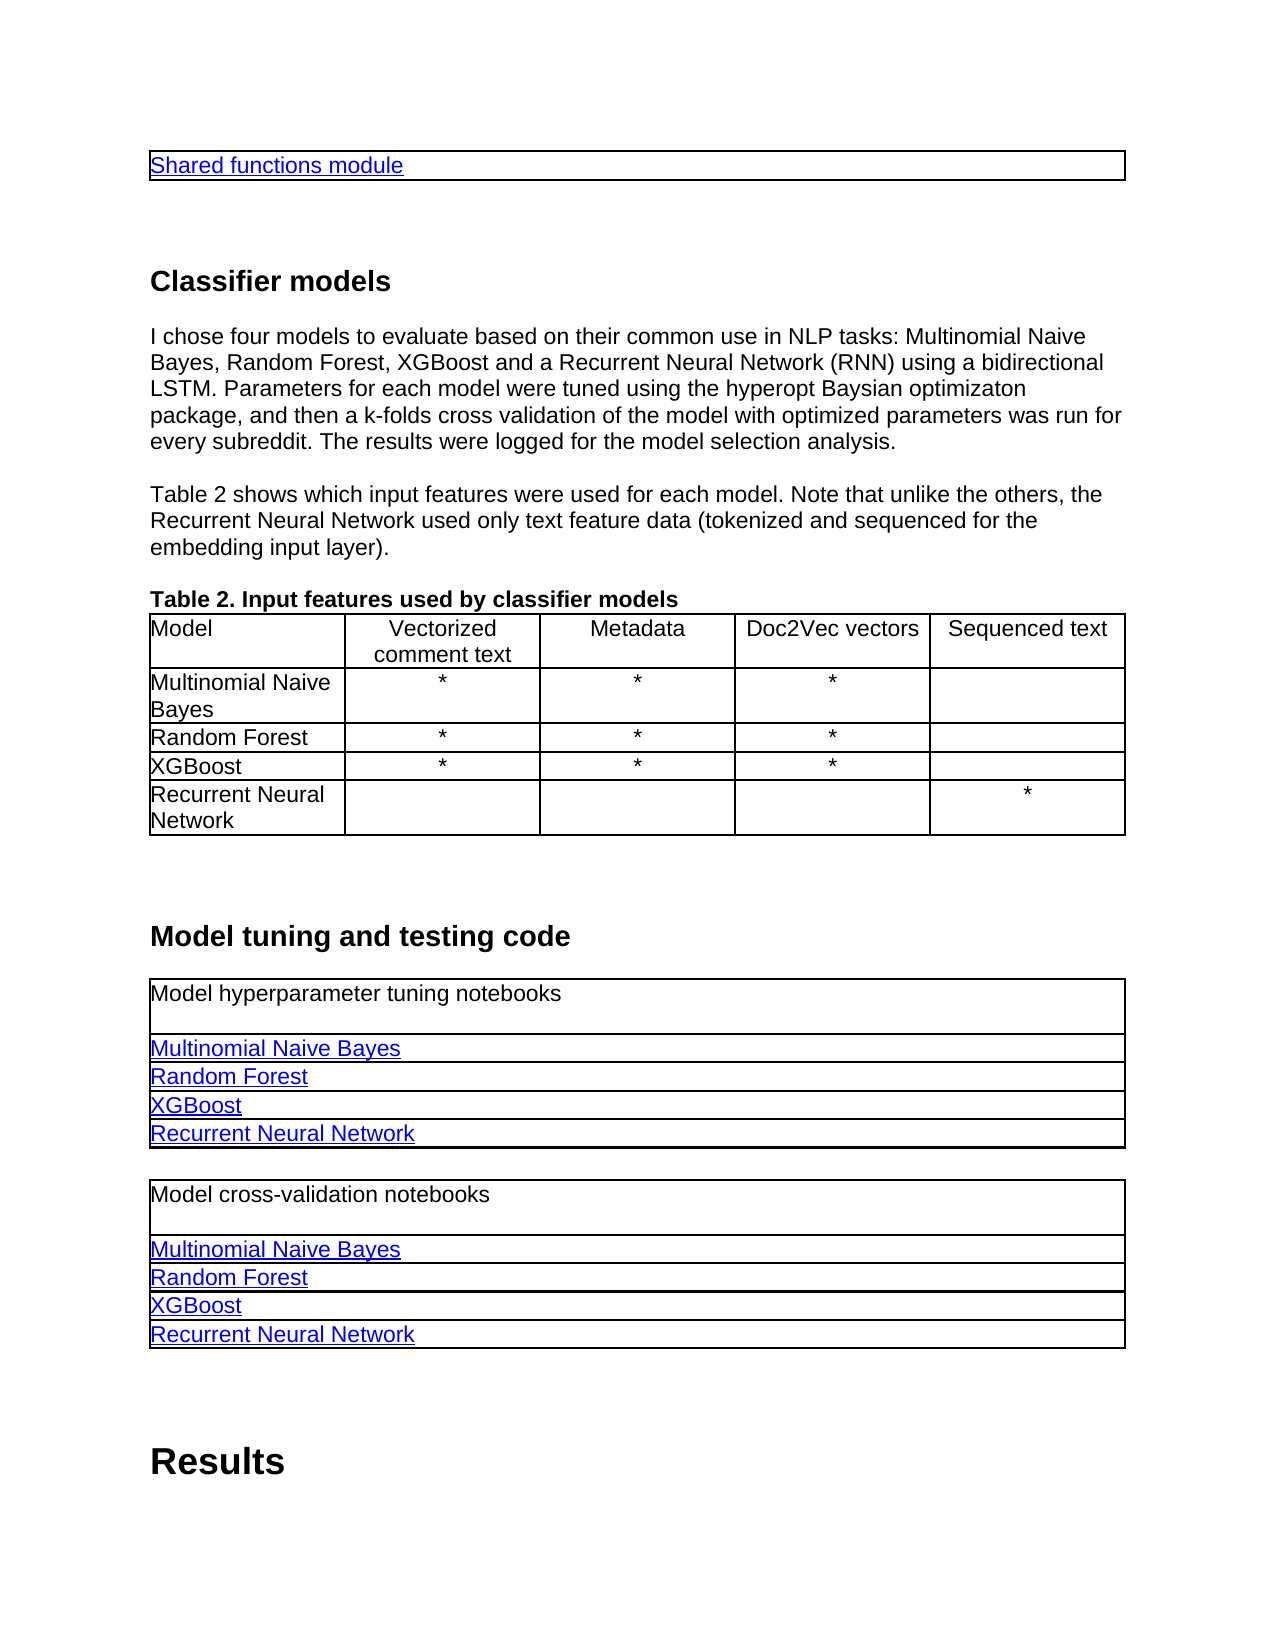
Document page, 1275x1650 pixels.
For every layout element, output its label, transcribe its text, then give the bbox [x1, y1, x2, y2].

table_header Model cross-validation notebooks [151, 1181, 1124, 1233]
table_cell [931, 669, 1124, 722]
table_cell * [736, 724, 929, 751]
table_header Model hyperparameter tuning notebooks [151, 980, 1124, 1033]
table_cell [931, 753, 1124, 779]
table_cell * [931, 781, 1124, 834]
table_cell * [541, 669, 734, 722]
table_cell * [346, 724, 539, 751]
table_cell [346, 781, 539, 834]
text Table 2 shows which input features were used for each model. Note that unlike the others, the Recurrent Neural Network used only text feature data (tokenized and sequenced for the embedding input layer). [150, 481, 1125, 560]
table_cell * [346, 669, 539, 722]
table_cell * [541, 753, 734, 779]
table_header Sequenced text [931, 615, 1124, 667]
table_cell XGBoost [151, 1092, 1124, 1118]
subtitle Classifier models [150, 264, 1125, 298]
table_cell Multinomial Naive Bayes [151, 1035, 1124, 1061]
table_cell Recurrent Neural Network [151, 1321, 1124, 1347]
table_cell * [541, 724, 734, 751]
table_cell Random Forest [151, 1063, 1124, 1089]
subtitle Results [150, 1439, 1125, 1482]
table_header Doc2Vec vectors [736, 615, 929, 667]
table_cell * [736, 753, 929, 779]
table_cell [736, 781, 929, 834]
table_header Metadata [541, 615, 734, 667]
table_cell Multinomial Naive Bayes [151, 669, 344, 722]
table_cell * [346, 753, 539, 779]
table_cell XGBoost [151, 753, 344, 779]
table_header Vectorized comment text [346, 615, 539, 667]
table_cell [931, 724, 1124, 751]
table_cell Recurrent Neural Network [151, 781, 344, 834]
text I chose four models to evaluate based on their common use in NLP tasks: Multinomial Naive Bayes, Random Forest, XGBoost and a Recurrent Neural Network (RNN) using a bidirectional LSTM. Parameters for each model were tuned using the hyperopt Baysian optimizaton package, and then a k-folds cross validation of the model with optimized parameters was run for every subreddit. The results were logged for the model selection analysis. [150, 323, 1125, 454]
table_header Model [151, 615, 344, 667]
text Table 2. Input features used by classifier models [150, 586, 1125, 612]
table_cell Multinomial Naive Bayes [151, 1236, 1124, 1262]
table_cell * [736, 669, 929, 722]
table_cell Random Forest [151, 1264, 1124, 1290]
table_cell Shared functions module [151, 152, 1124, 178]
subtitle Model tuning and testing code [150, 919, 1125, 953]
table_cell Recurrent Neural Network [151, 1120, 1124, 1146]
table_cell Random Forest [151, 724, 344, 751]
table_cell [541, 781, 734, 834]
table_cell XGBoost [151, 1293, 1124, 1319]
